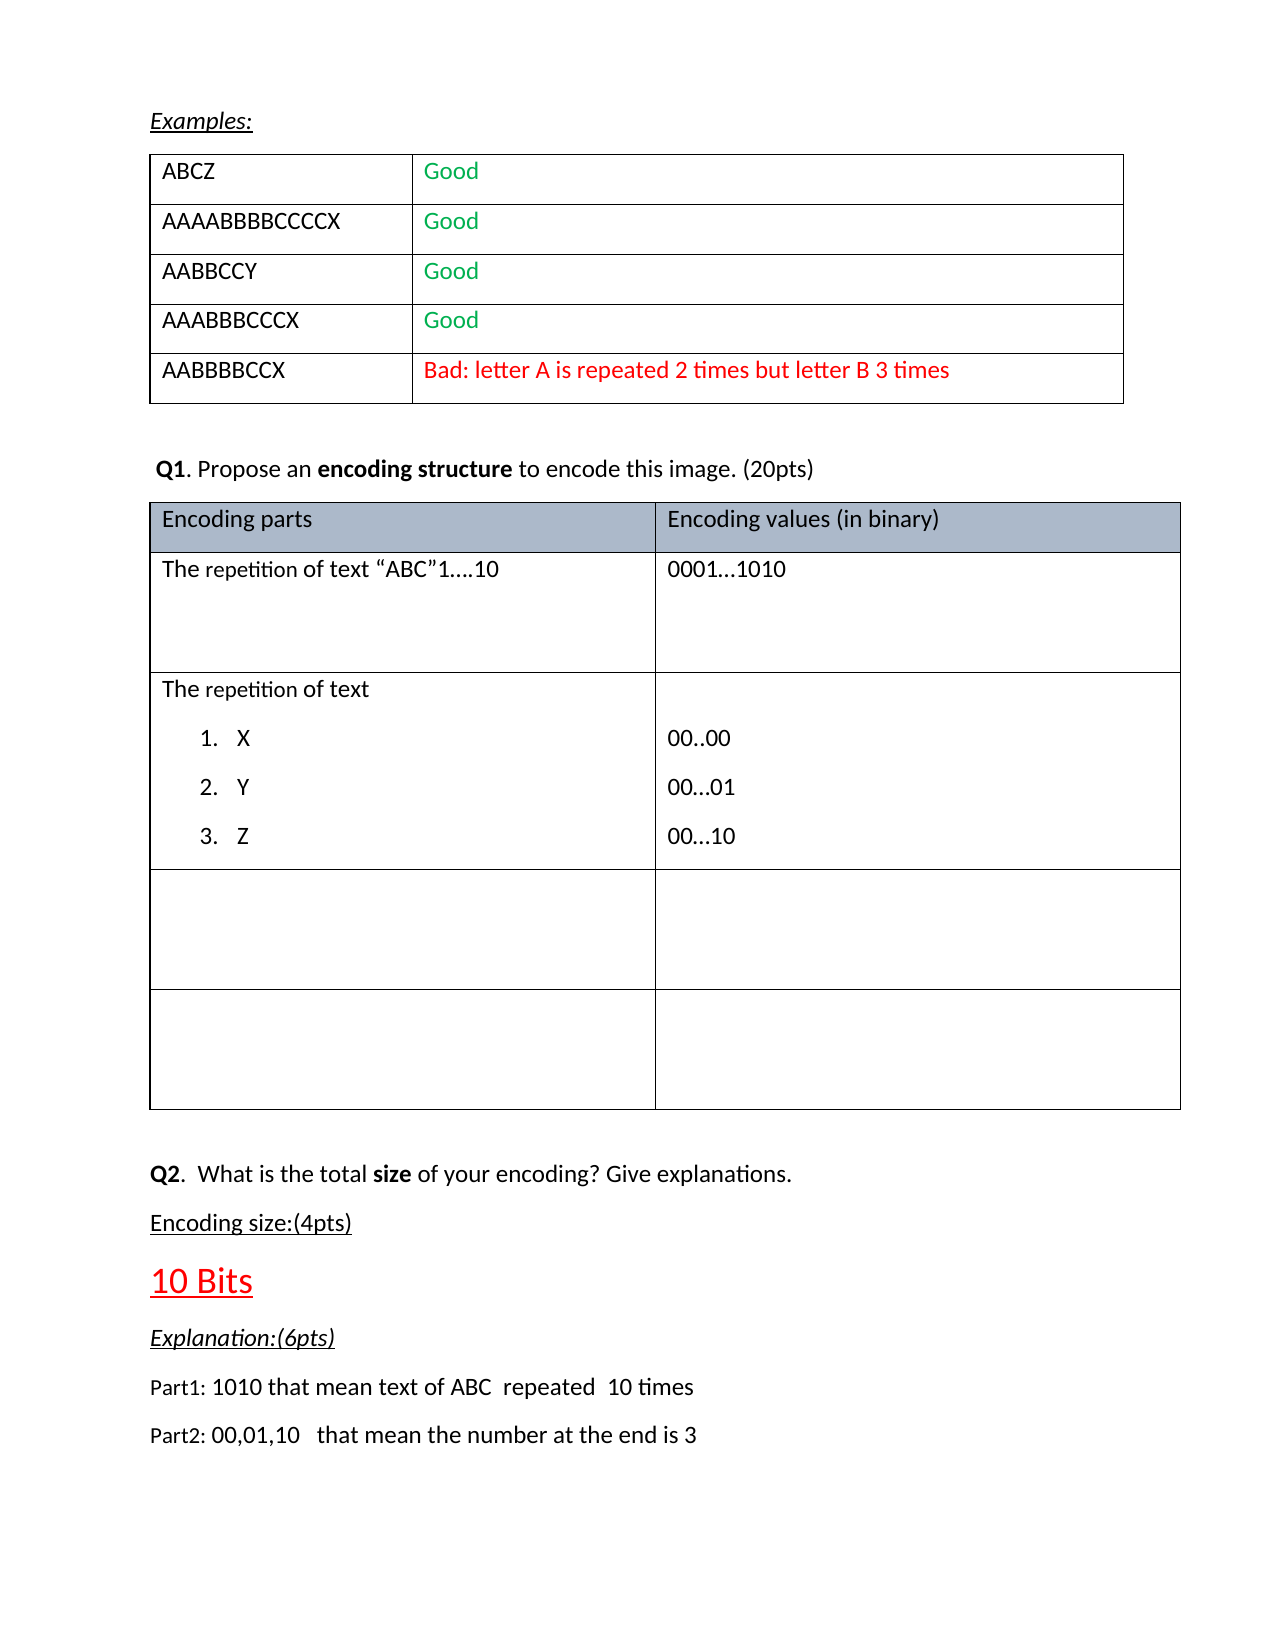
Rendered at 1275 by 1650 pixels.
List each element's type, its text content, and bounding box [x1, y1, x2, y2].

table_cell 00..00 00…01 00…10 [656, 673, 1180, 869]
table_cell The repetition of text “ABC”1….10 [151, 553, 655, 672]
table_cell AAABBBCCCX [151, 305, 412, 353]
table_cell Good [413, 305, 1123, 353]
table_cell [151, 990, 655, 1109]
text Examples: [150, 105, 1125, 136]
table_cell The repetition of text X Y Z [151, 673, 655, 869]
text Q1. Propose an encoding structure to encode this image. (20pts) [150, 453, 1125, 484]
table_cell [656, 990, 1180, 1109]
text Part2: 00,01,10 that mean the number at the end is 3 [150, 1420, 1125, 1450]
text Part1: 1010 that mean text of ABC repeated 10 times [150, 1371, 1125, 1401]
table_cell AABBBBCCX [151, 354, 412, 403]
text Explanation:(6pts) [150, 1322, 1125, 1352]
text Q2. What is the total size of your encoding? Give explanations. [150, 1159, 1125, 1189]
table_header ABCZ [151, 155, 412, 204]
table_cell 0001…1010 [656, 553, 1180, 672]
table_cell AAAABBBBCCCCX [151, 205, 412, 254]
table_cell Good [413, 205, 1123, 254]
table_cell AABBCCY [151, 255, 412, 303]
table_cell [151, 870, 655, 989]
table_cell Bad: letter A is repeated 2 times but letter B 3 times [413, 354, 1123, 403]
table_header Encoding parts [151, 503, 655, 552]
text 10 Bits [150, 1257, 1125, 1302]
table_cell Good [413, 255, 1123, 303]
table_cell [656, 870, 1180, 989]
text Encoding size:(4pts) [150, 1208, 1125, 1238]
table_header Encoding values (in binary) [656, 503, 1180, 552]
table_header Good [413, 155, 1123, 204]
